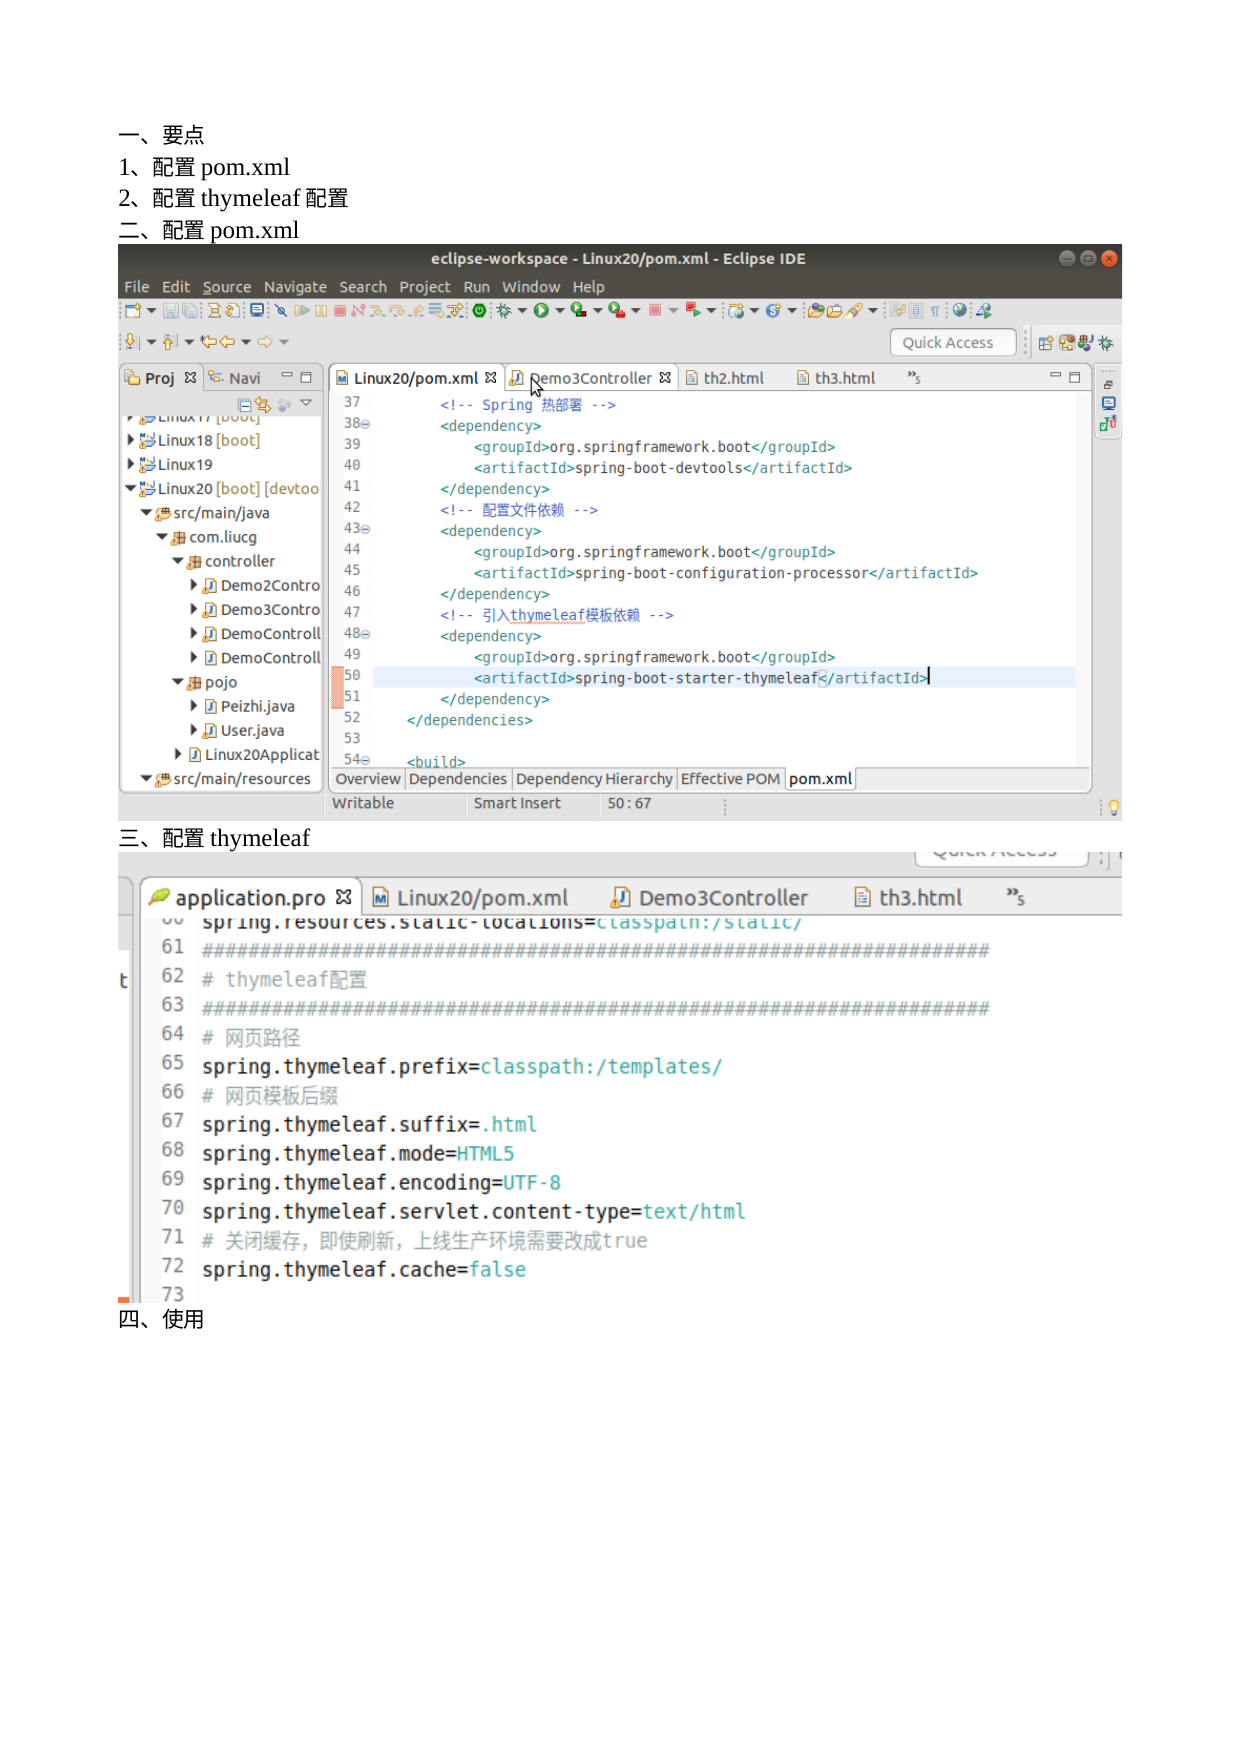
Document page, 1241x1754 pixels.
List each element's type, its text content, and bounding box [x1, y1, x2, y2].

picture [118, 852, 1123, 1303]
text 二、配置pom.xml [118, 213, 1122, 244]
text 1、配置pom.xml [118, 150, 1122, 181]
text 四、使用 [118, 1303, 1122, 1334]
text 2、配置thymeleaf配置 [118, 181, 1122, 213]
text 一、要点 [118, 118, 1122, 150]
picture [118, 244, 1123, 821]
text 三、配置thymeleaf [118, 821, 1122, 852]
